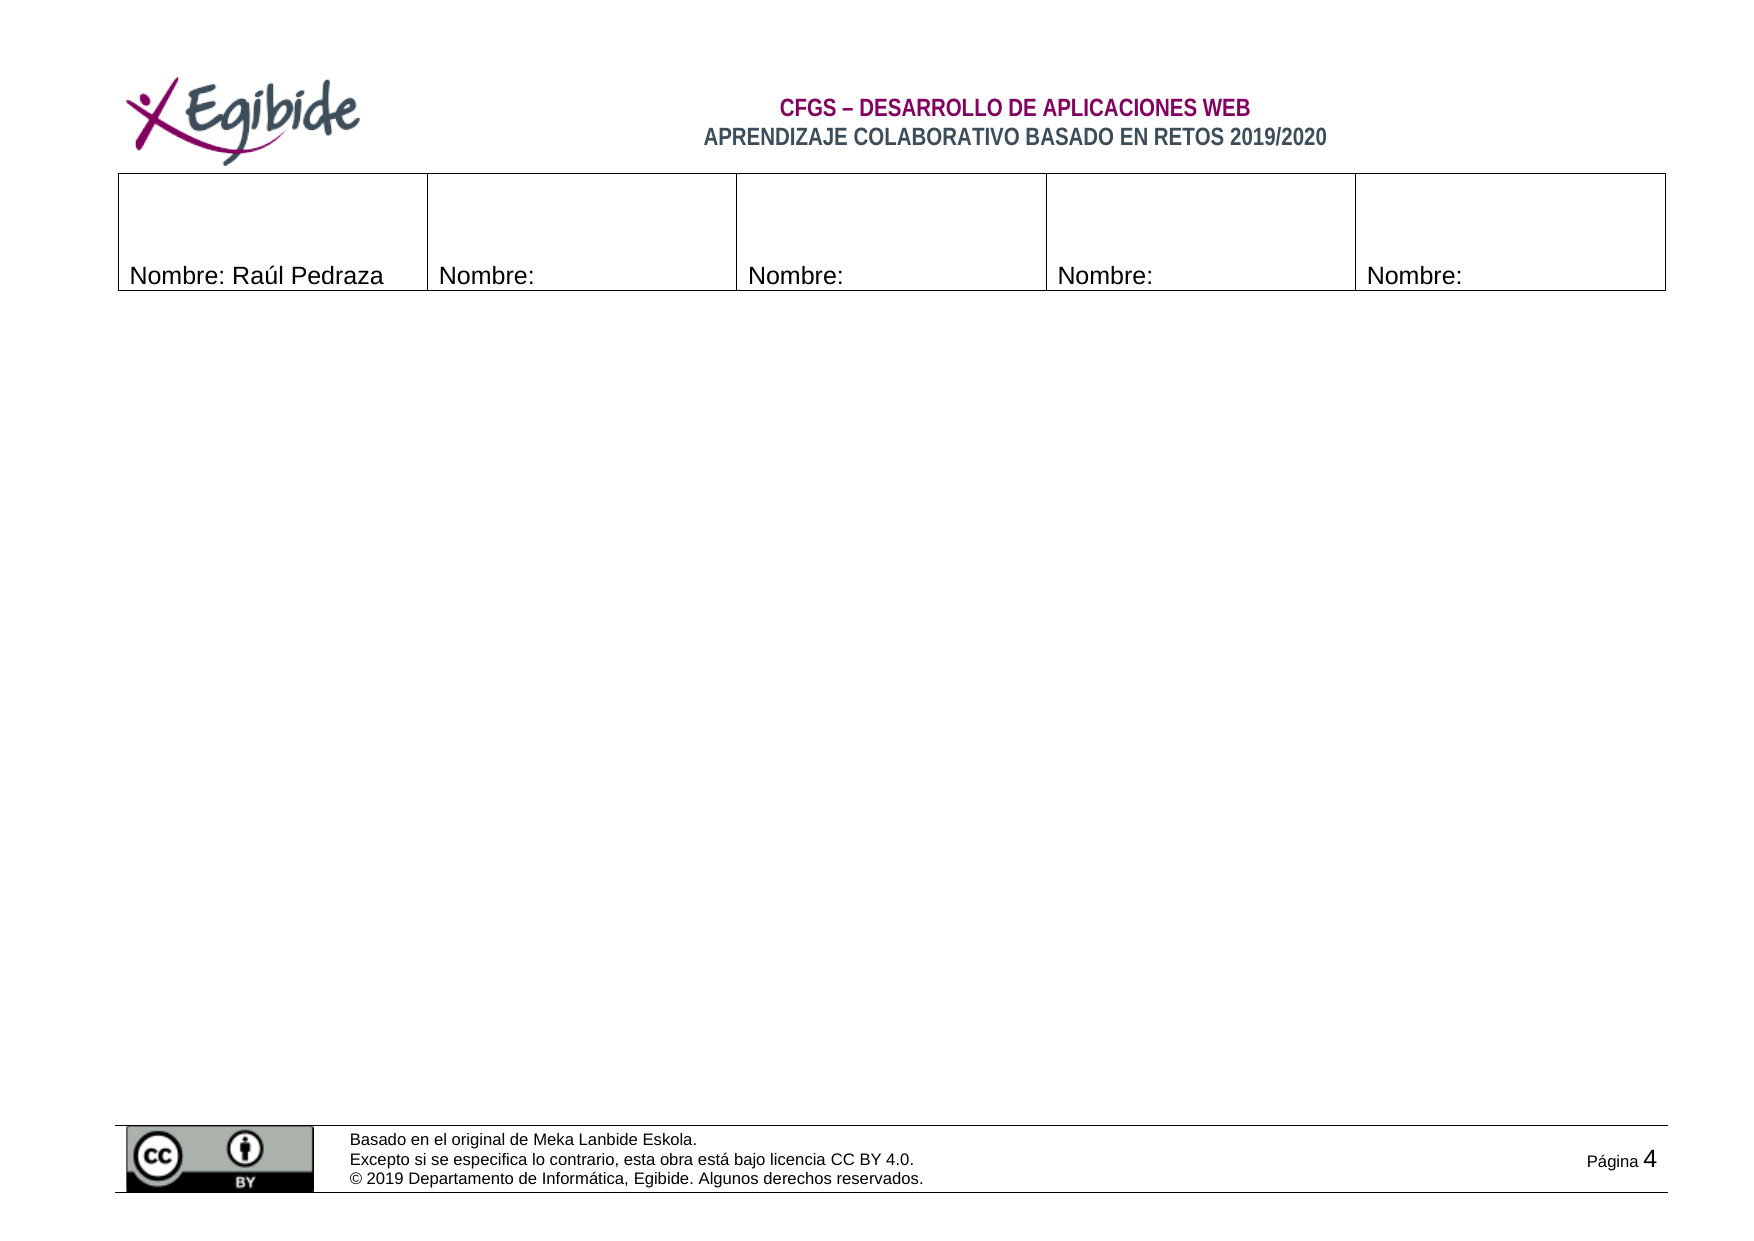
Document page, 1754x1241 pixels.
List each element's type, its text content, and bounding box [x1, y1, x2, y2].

table_cell Nombre: Raúl Pedraza [119, 174, 427, 290]
picture [126, 1126, 314, 1192]
picture [126, 77, 360, 166]
table_cell Nombre: [1356, 174, 1665, 290]
table_cell Nombre: [1047, 174, 1355, 290]
table_cell Nombre: [428, 174, 736, 290]
table_cell Nombre: [737, 174, 1046, 290]
